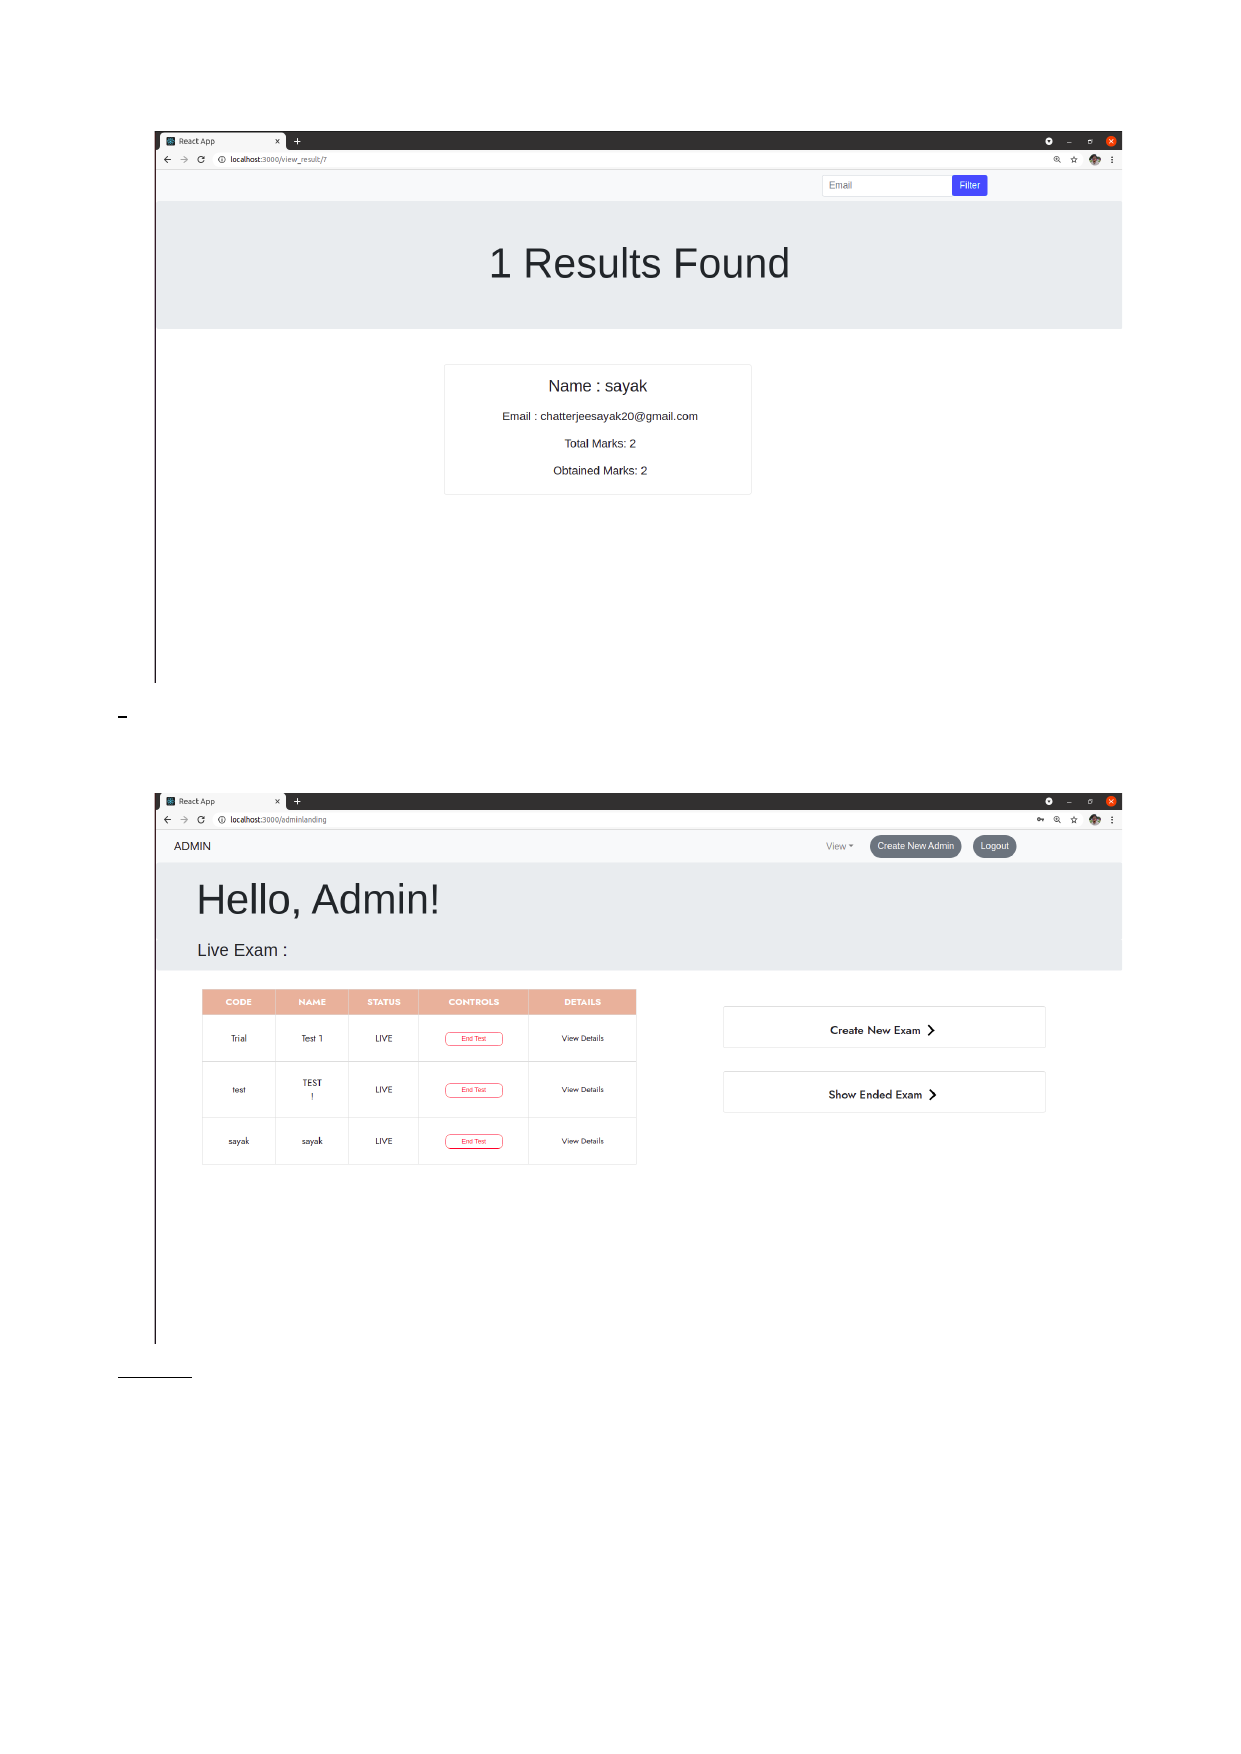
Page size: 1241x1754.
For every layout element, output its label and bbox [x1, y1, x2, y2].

picture [154, 793, 1123, 1344]
picture [154, 131, 1123, 683]
